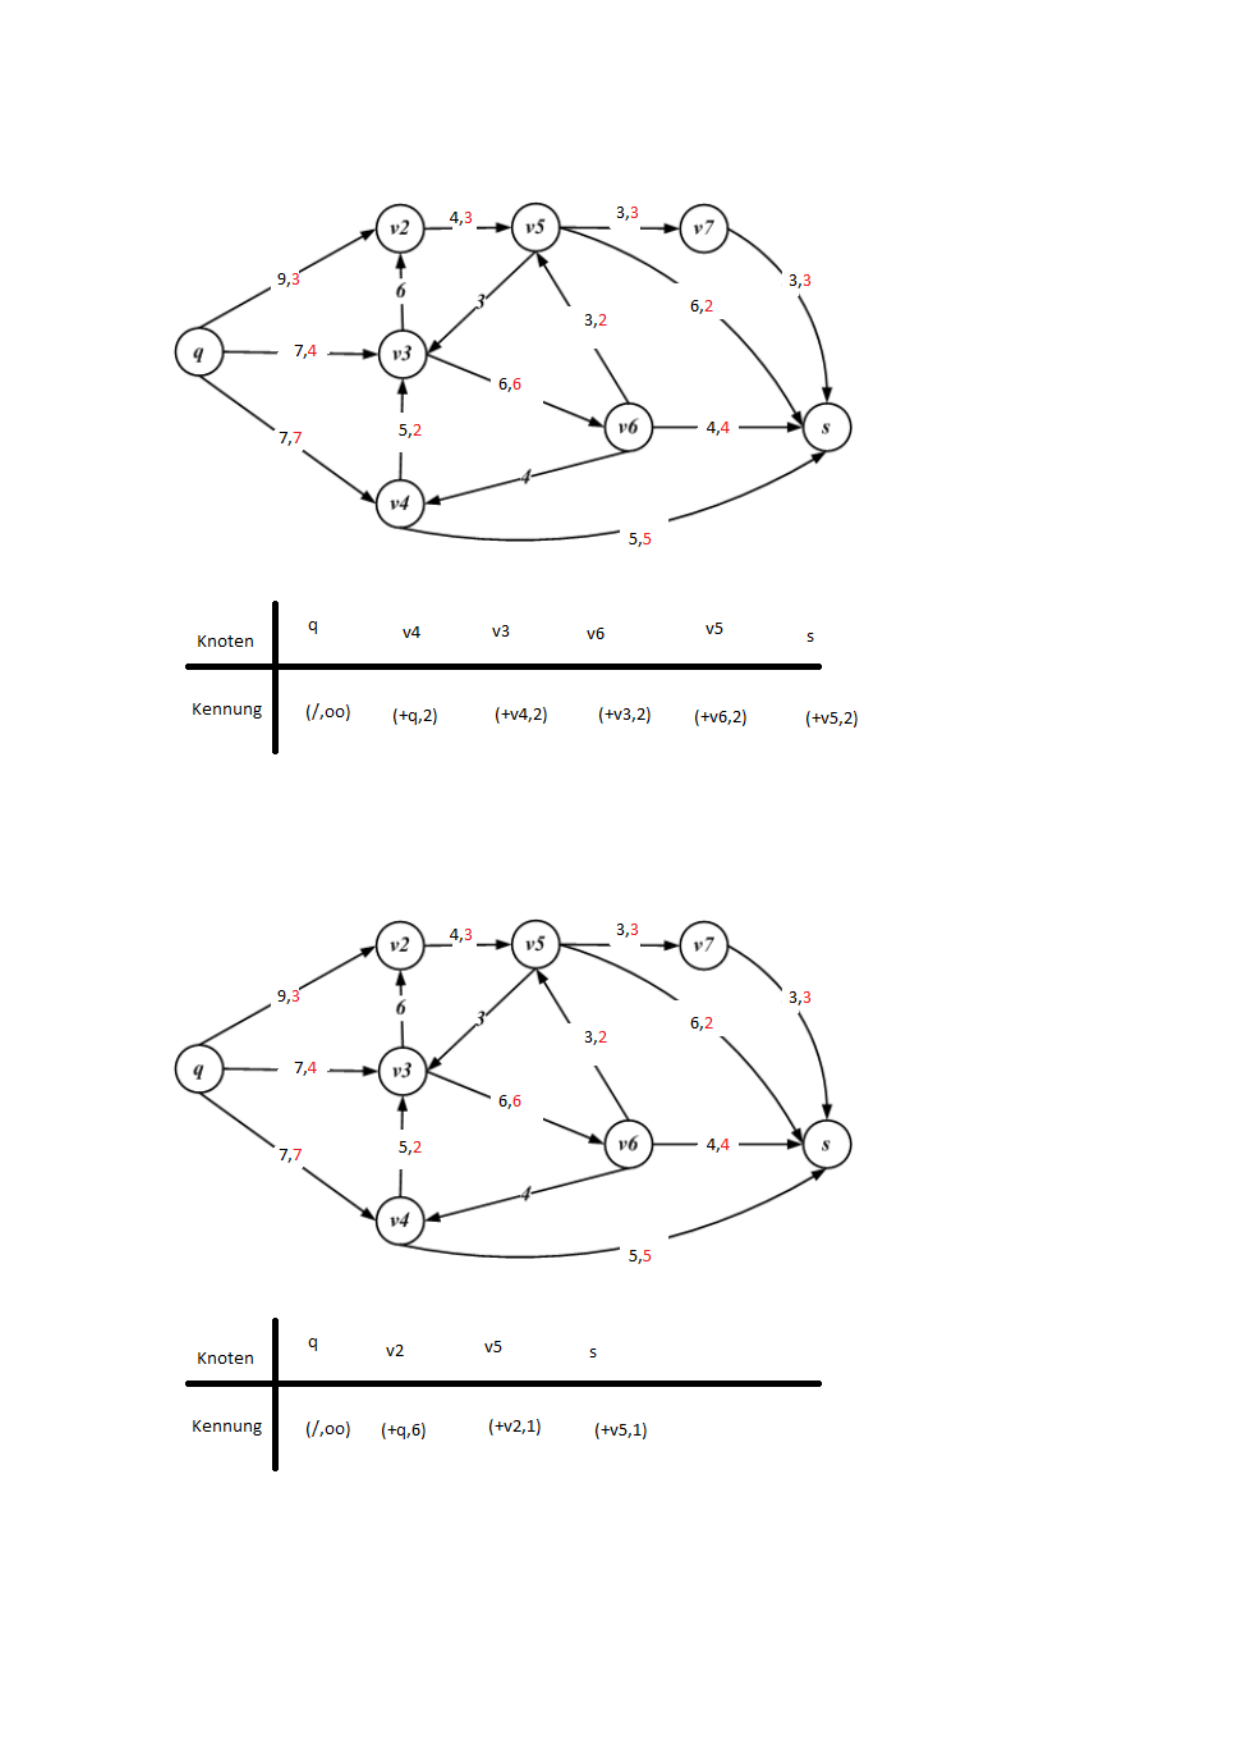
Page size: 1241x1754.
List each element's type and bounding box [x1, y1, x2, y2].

picture [147, 200, 1093, 903]
picture [147, 917, 1093, 1620]
